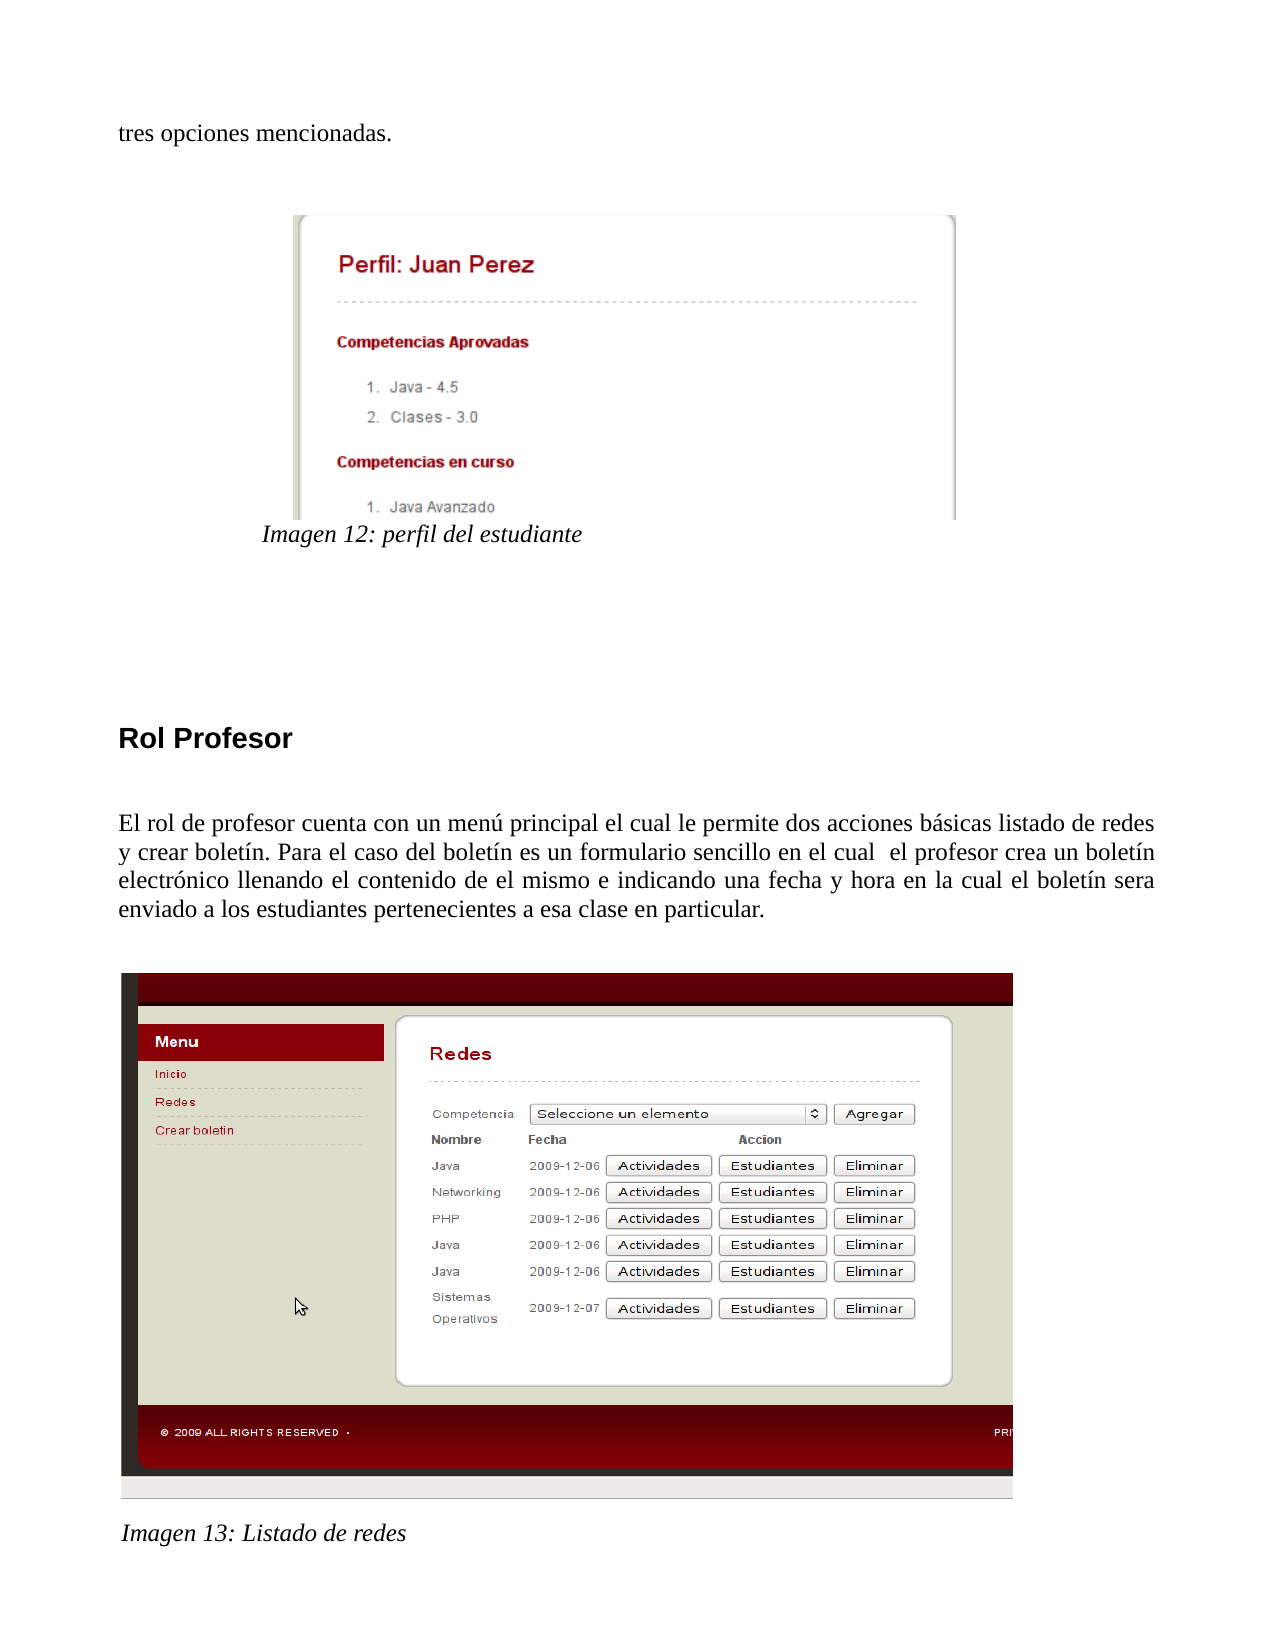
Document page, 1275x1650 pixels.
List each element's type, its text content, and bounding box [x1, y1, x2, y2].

text tres opciones mencionadas. [118, 118, 1157, 147]
text Imagen 12: perfil del estudiante [262, 227, 982, 548]
subtitle Rol Profesor [118, 721, 1157, 754]
picture [293, 215, 956, 520]
picture [121, 973, 1013, 1519]
text El rol de profesor cuenta con un menú principal el cual le permite dos acciones básicas listado de redes y crear boletín. Para el caso del boletín es un formulario sencillo en el cual el profesor crea un boletín electrónico llenando el contenido de el mismo e indicando una fecha y hora en la cual el boletín sera enviado a los estudiantes pertenecientes a esa clase en particular. [118, 808, 1157, 923]
text Imagen 13: Listado de redes [121, 1519, 1013, 1547]
